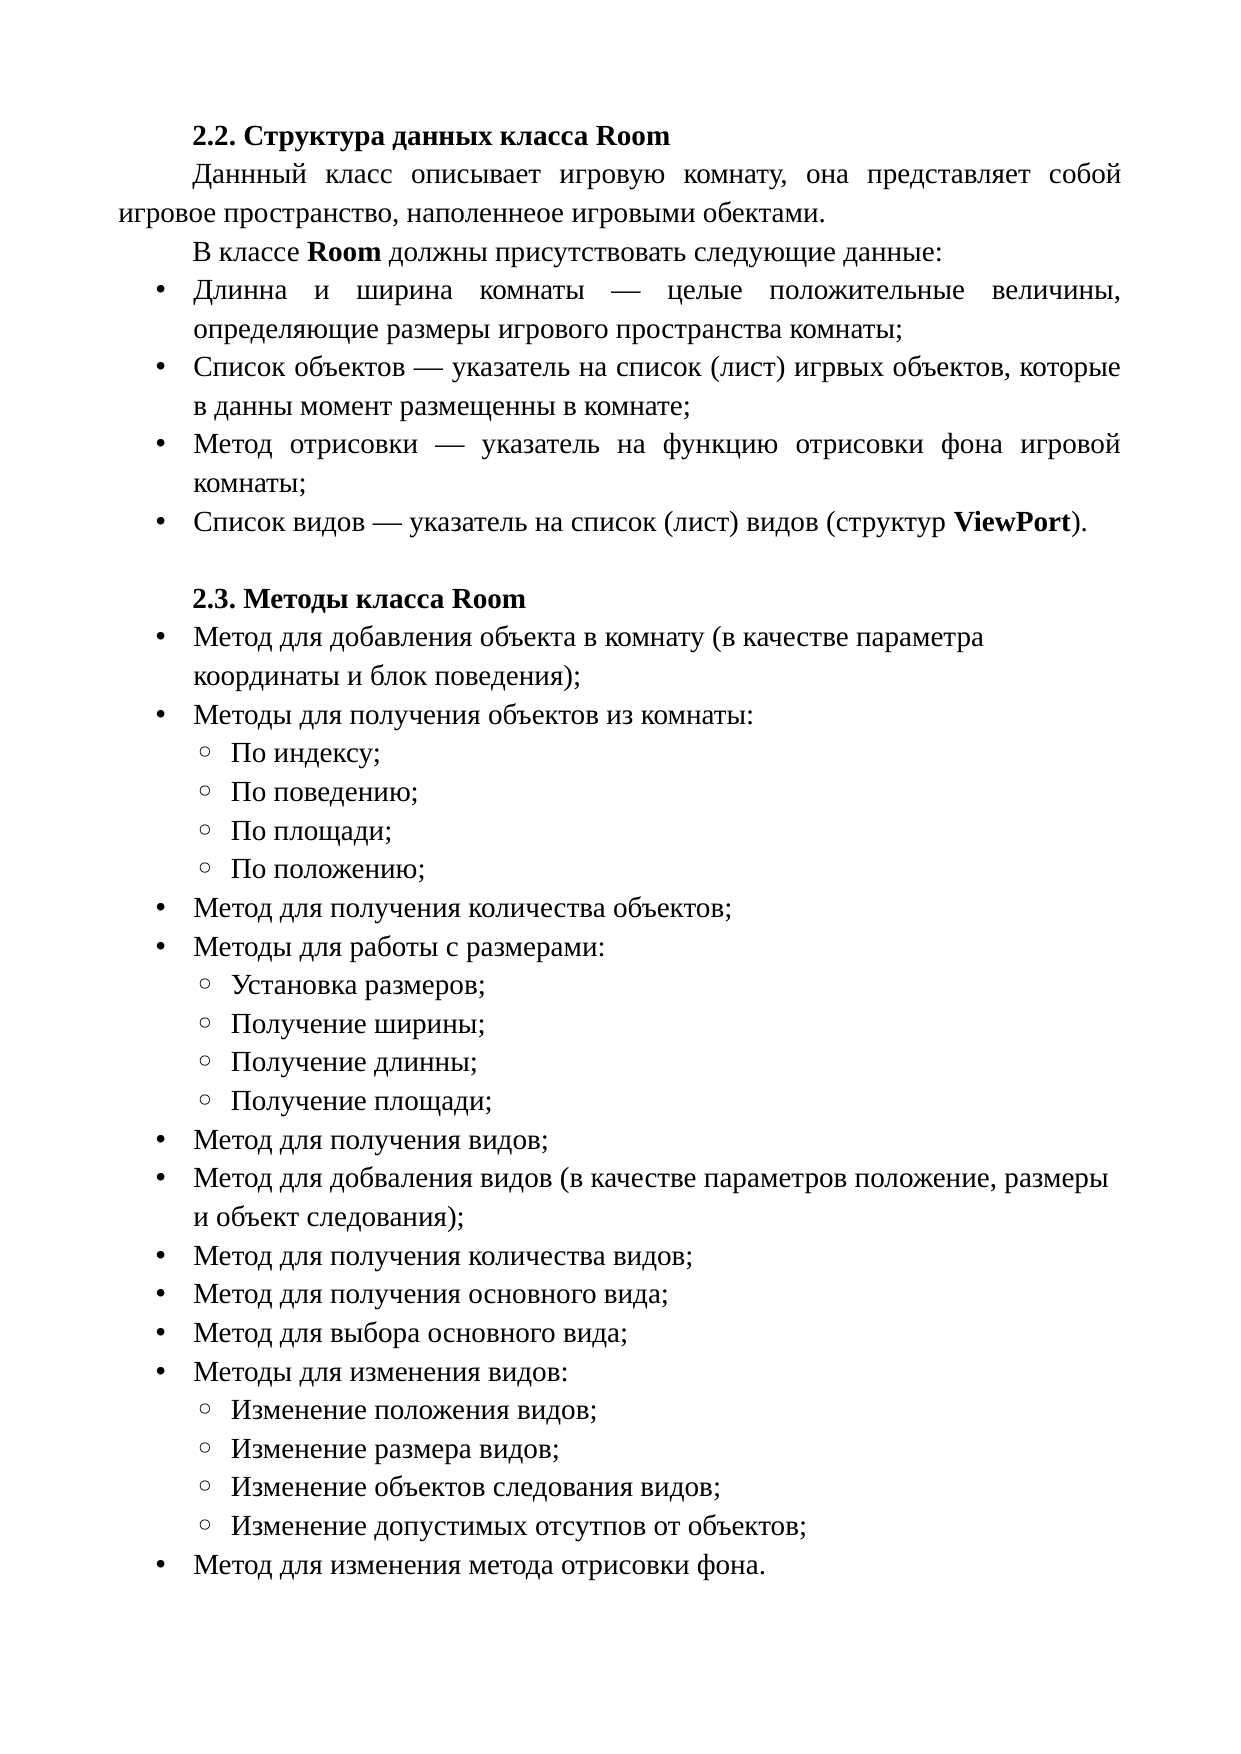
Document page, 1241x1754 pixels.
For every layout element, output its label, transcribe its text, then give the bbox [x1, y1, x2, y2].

list Метод для выбора основного вида; [156, 1315, 1122, 1349]
list Установка размеров; [193, 967, 1122, 1001]
list Метод для получения основного вида; [156, 1276, 1122, 1310]
list Получение длинны; [193, 1044, 1122, 1078]
list Метод для получения количества объектов; [156, 890, 1122, 924]
list Метод для получения видов; [156, 1122, 1122, 1156]
list Метод для изменения метода отрисовки фона. [156, 1547, 1122, 1581]
text Даннный класс описывает игровую комнату, она представляет собой игровое пространство, наполеннеое игровыми обектами. [118, 157, 1122, 229]
list Метод для получения количества видов; [156, 1238, 1122, 1271]
list Изменение допустимых отсутпов от объектов; [193, 1508, 1122, 1542]
list По площади; [193, 813, 1122, 846]
list По индексу; [193, 735, 1122, 769]
list Изменение объектов следования видов; [193, 1469, 1122, 1503]
list По положению; [193, 851, 1122, 885]
list Метод для добваления видов (в качестве параметров положение, размеры и объект следования); [156, 1161, 1122, 1233]
list Изменение размера видов; [193, 1431, 1122, 1464]
list Изменение положения видов; [193, 1392, 1122, 1426]
list Методы для работы с размерами: [156, 929, 1122, 962]
text 2.2. Структура данных класса Room [118, 118, 1122, 152]
list Длинна и ширина комнаты — целые положительные величины, определяющие размеры игрового пространства комнаты; [156, 272, 1122, 344]
text 2.3. Методы класса Room [118, 581, 1122, 614]
list Метод для добавления объекта в комнату (в качестве параметра координаты и блок поведения); [156, 619, 1122, 692]
list Методы для изменения видов: [156, 1354, 1122, 1387]
list По поведению; [193, 774, 1122, 808]
text В классе Room должны присутствовать следующие данные: [118, 234, 1122, 267]
list Список объектов — указатель на список (лист) игрвых объектов, которые в данны момент размещенны в комнате; [156, 349, 1122, 422]
list Получение площади; [193, 1083, 1122, 1117]
list Методы для получения объектов из комнаты: [156, 697, 1122, 730]
list Получение ширины; [193, 1006, 1122, 1039]
list Метод отрисовки — указатель на функцию отрисовки фона игровой комнаты; [156, 427, 1122, 499]
list Список видов — указатель на список (лист) видов (структур ViewPort). [156, 504, 1122, 537]
